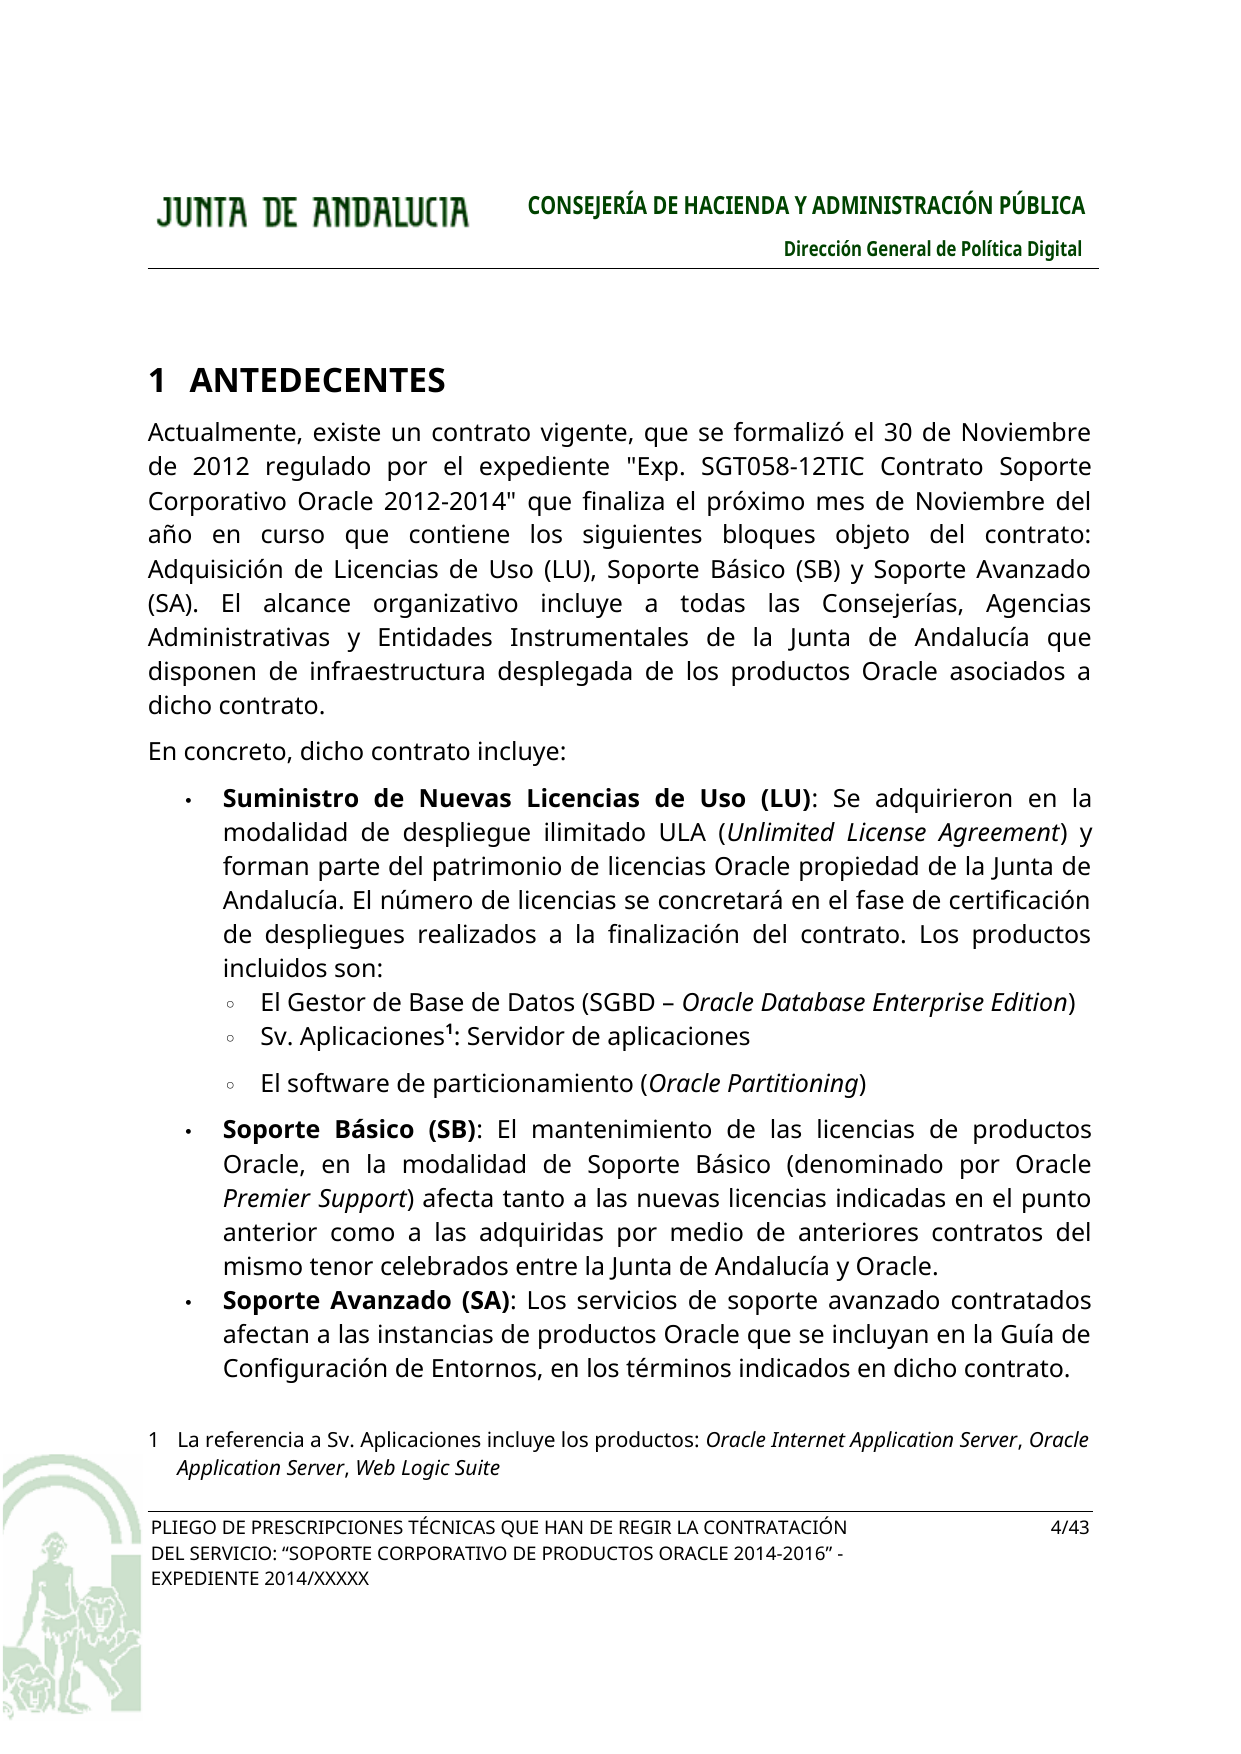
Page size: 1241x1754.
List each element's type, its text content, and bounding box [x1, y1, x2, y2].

picture [156, 197, 471, 229]
list Sv. Aplicaciones: Servidor de aplicaciones [223, 1019, 1093, 1053]
list El software de particionamiento (Oracle Partitioning) [223, 1066, 1093, 1100]
subtitle ANTEDECENTES [148, 357, 1093, 402]
list Soporte Básico (SB): El mantenimiento de las licencias de productos Oracle, en la modalidad de Soporte Básico (denominado por Oracle Premier Support) afecta tanto a las nuevas licencias indicadas en el punto anterior como a las adquiridas por medio de anteriores contratos del mismo tenor celebrados entre la Junta de Andalucía y Oracle. [185, 1112, 1093, 1282]
text Actualmente, existe un contrato vigente, que se formalizó el 30 de Noviembre de 2012 regulado por el expediente "Exp. SGT058-12TIC Contrato Soporte Corporativo Oracle 2012-2014" que finaliza el próximo mes de Noviembre del año en curso que contiene los siguientes bloques objeto del contrato: Adquisición de Licencias de Uso (LU), Soporte Básico (SB) y Soporte Avanzado (SA). El alcance organizativo incluye a todas las Consejerías, Agencias Administrativas y Entidades Instrumentales de la Junta de Andalucía que disponen de infraestructura desplegada de los productos Oracle asociados a dicho contrato. [148, 415, 1093, 722]
list La referencia a Sv. Aplicaciones incluye los productos: Oracle Internet Application Server, Oracle Application Server, Web Logic Suite [148, 1425, 1093, 1482]
picture [2, 1454, 144, 1722]
list El Gestor de Base de Datos (SGBD – Oracle Database Enterprise Edition) [223, 985, 1093, 1019]
text En concreto, dicho contrato incluye: [148, 734, 1093, 768]
list Soporte Avanzado (SA): Los servicios de soporte avanzado contratados afectan a las instancias de productos Oracle que se incluyan en la Guía de Configuración de Entornos, en los términos indicados en dicho contrato. [185, 1282, 1093, 1385]
list Suministro de Nuevas Licencias de Uso (LU): Se adquirieron en la modalidad de despliegue ilimitado ULA (Unlimited License Agreement) y forman parte del patrimonio de licencias Oracle propiedad de la Junta de Andalucía. El número de licencias se concretará en el fase de certificación de despliegues realizados a la finalización del contrato. Los productos incluidos son: [185, 781, 1093, 985]
